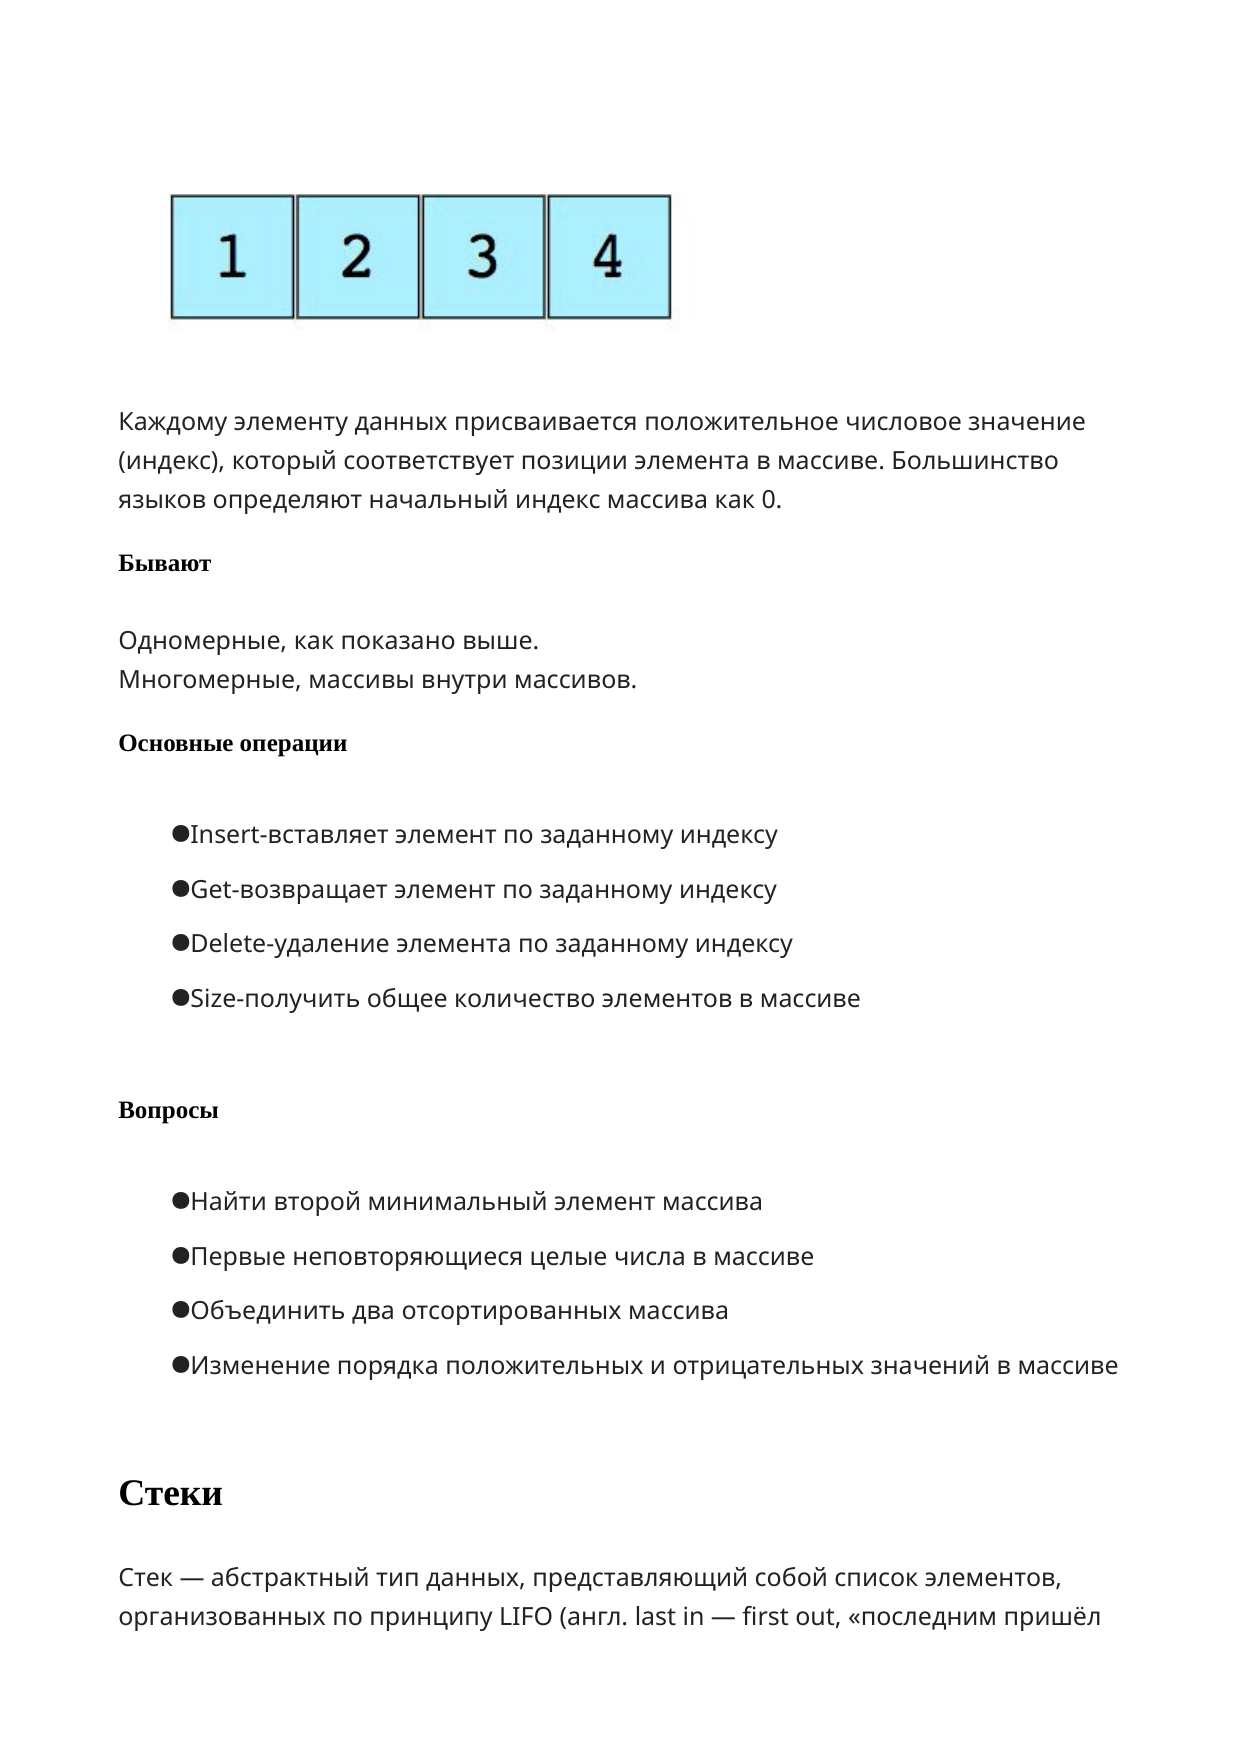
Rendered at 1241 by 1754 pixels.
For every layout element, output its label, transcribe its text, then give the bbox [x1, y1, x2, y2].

text Одномерные, как показано выше. Многомерные, массивы внутри массивов. [118, 589, 1122, 696]
list Delete-удаление элемента по заданному индексу [118, 926, 1122, 960]
list Insert-вставляет элемент по заданному индексу [118, 817, 1122, 851]
subtitle Основные операции [118, 728, 1122, 757]
list Объединить два отсортированных массива [118, 1293, 1122, 1327]
text Каждому элементу данных присваивается положительное числовое значение (индекс), который соответствует позиции элемента в массиве. Большинство языков определяют начальный индекс массива как 0. [118, 118, 1122, 516]
list Первые неповторяющиеся целые числа в массиве [118, 1238, 1122, 1272]
subtitle Бывают [118, 548, 1122, 576]
list Get-возвращает элемент по заданному индексу [118, 872, 1122, 906]
list Изменение порядка положительных и отрицательных значений в массиве [118, 1347, 1122, 1381]
list Найти второй минимальный элемент массива [118, 1184, 1122, 1218]
subtitle Стеки [118, 1470, 1122, 1513]
picture [118, 118, 737, 365]
subtitle Вопросы [118, 1095, 1122, 1124]
list Size-получить общее количество элементов в массиве [118, 981, 1122, 1014]
text Стек — абстрактный тип данных, представляющий собой список элементов, организованных по принципу LIFO (англ. last in — first out, «последним пришёл [118, 1526, 1122, 1633]
